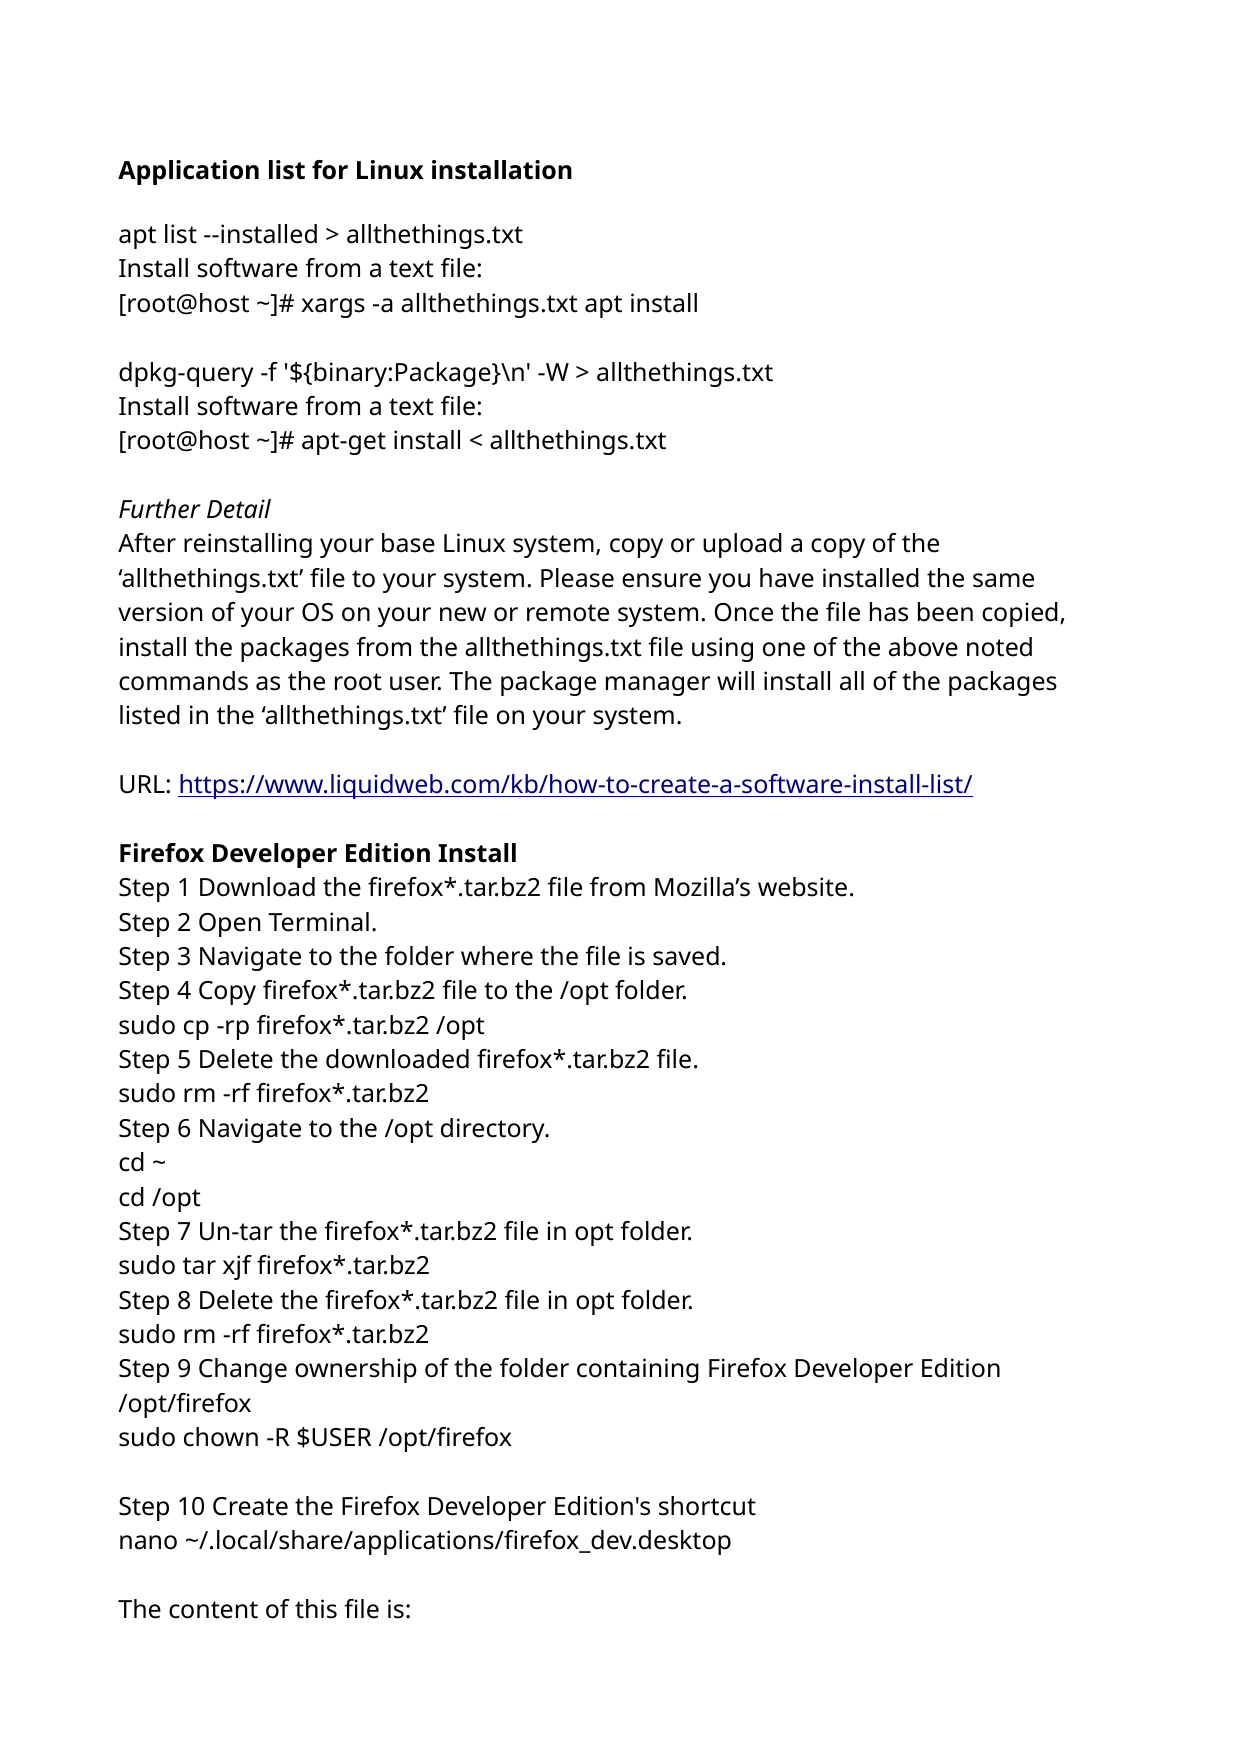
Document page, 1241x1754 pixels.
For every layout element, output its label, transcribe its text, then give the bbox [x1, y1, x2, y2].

text cd ~ [118, 1144, 1122, 1179]
text sudo rm -rf firefox*.tar.bz2 [118, 1316, 1122, 1351]
text Step 3 Navigate to the folder where the file is saved. [118, 938, 1122, 973]
text sudo cp -rp firefox*.tar.bz2 /opt [118, 1007, 1122, 1041]
text Further Detail [118, 491, 1122, 526]
text Step 10 Create the Firefox Developer Edition's shortcut [118, 1488, 1122, 1523]
text Step 5 Delete the downloaded firefox*.tar.bz2 file. [118, 1041, 1122, 1076]
text sudo tar xjf firefox*.tar.bz2 [118, 1248, 1122, 1282]
text The content of this file is: [118, 1591, 1122, 1626]
text Application list for Linux installation [118, 152, 1122, 187]
text Step 1 Download the firefox*.tar.bz2 file from Mozilla’s website. [118, 869, 1122, 904]
text dpkg-query -f '${binary:Package}\n' -W > allthethings.txt [118, 354, 1122, 388]
text sudo chown -R $USER /opt/firefox [118, 1419, 1122, 1454]
text Step 7 Un-tar the firefox*.tar.bz2 file in opt folder. [118, 1213, 1122, 1248]
text nano ~/.local/share/applications/firefox_dev.desktop [118, 1523, 1122, 1557]
text Install software from a text file: [118, 251, 1122, 285]
text Step 4 Copy firefox*.tar.bz2 file to the /opt folder. [118, 973, 1122, 1007]
text Step 8 Delete the firefox*.tar.bz2 file in opt folder. [118, 1282, 1122, 1316]
text sudo rm -rf firefox*.tar.bz2 [118, 1076, 1122, 1110]
text cd /opt [118, 1179, 1122, 1213]
text apt list --installed > allthethings.txt [118, 216, 1122, 251]
text [root@host ~]# apt-get install < allthethings.txt [118, 423, 1122, 457]
text Step 2 Open Terminal. [118, 904, 1122, 938]
text Install software from a text file: [118, 388, 1122, 423]
text [root@host ~]# xargs -a allthethings.txt apt install [118, 285, 1122, 319]
text After reinstalling your base Linux system, copy or upload a copy of the ‘allthethings.txt’ file to your system. Please ensure you have installed the same version of your OS on your new or remote system. Once the file has been copied, install the packages from the allthethings.txt file using one of the above noted commands as the root user. The package manager will install all of the packages listed in the ‘allthethings.txt’ file on your system. [118, 526, 1122, 732]
text Step 6 Navigate to the /opt directory. [118, 1110, 1122, 1144]
text Step 9 Change ownership of the folder containing Firefox Developer Edition /opt/firefox [118, 1351, 1122, 1419]
text URL: https://www.liquidweb.com/kb/how-to-create-a-software-install-list/ [118, 766, 1122, 801]
text Firefox Developer Edition Install [118, 835, 1122, 869]
